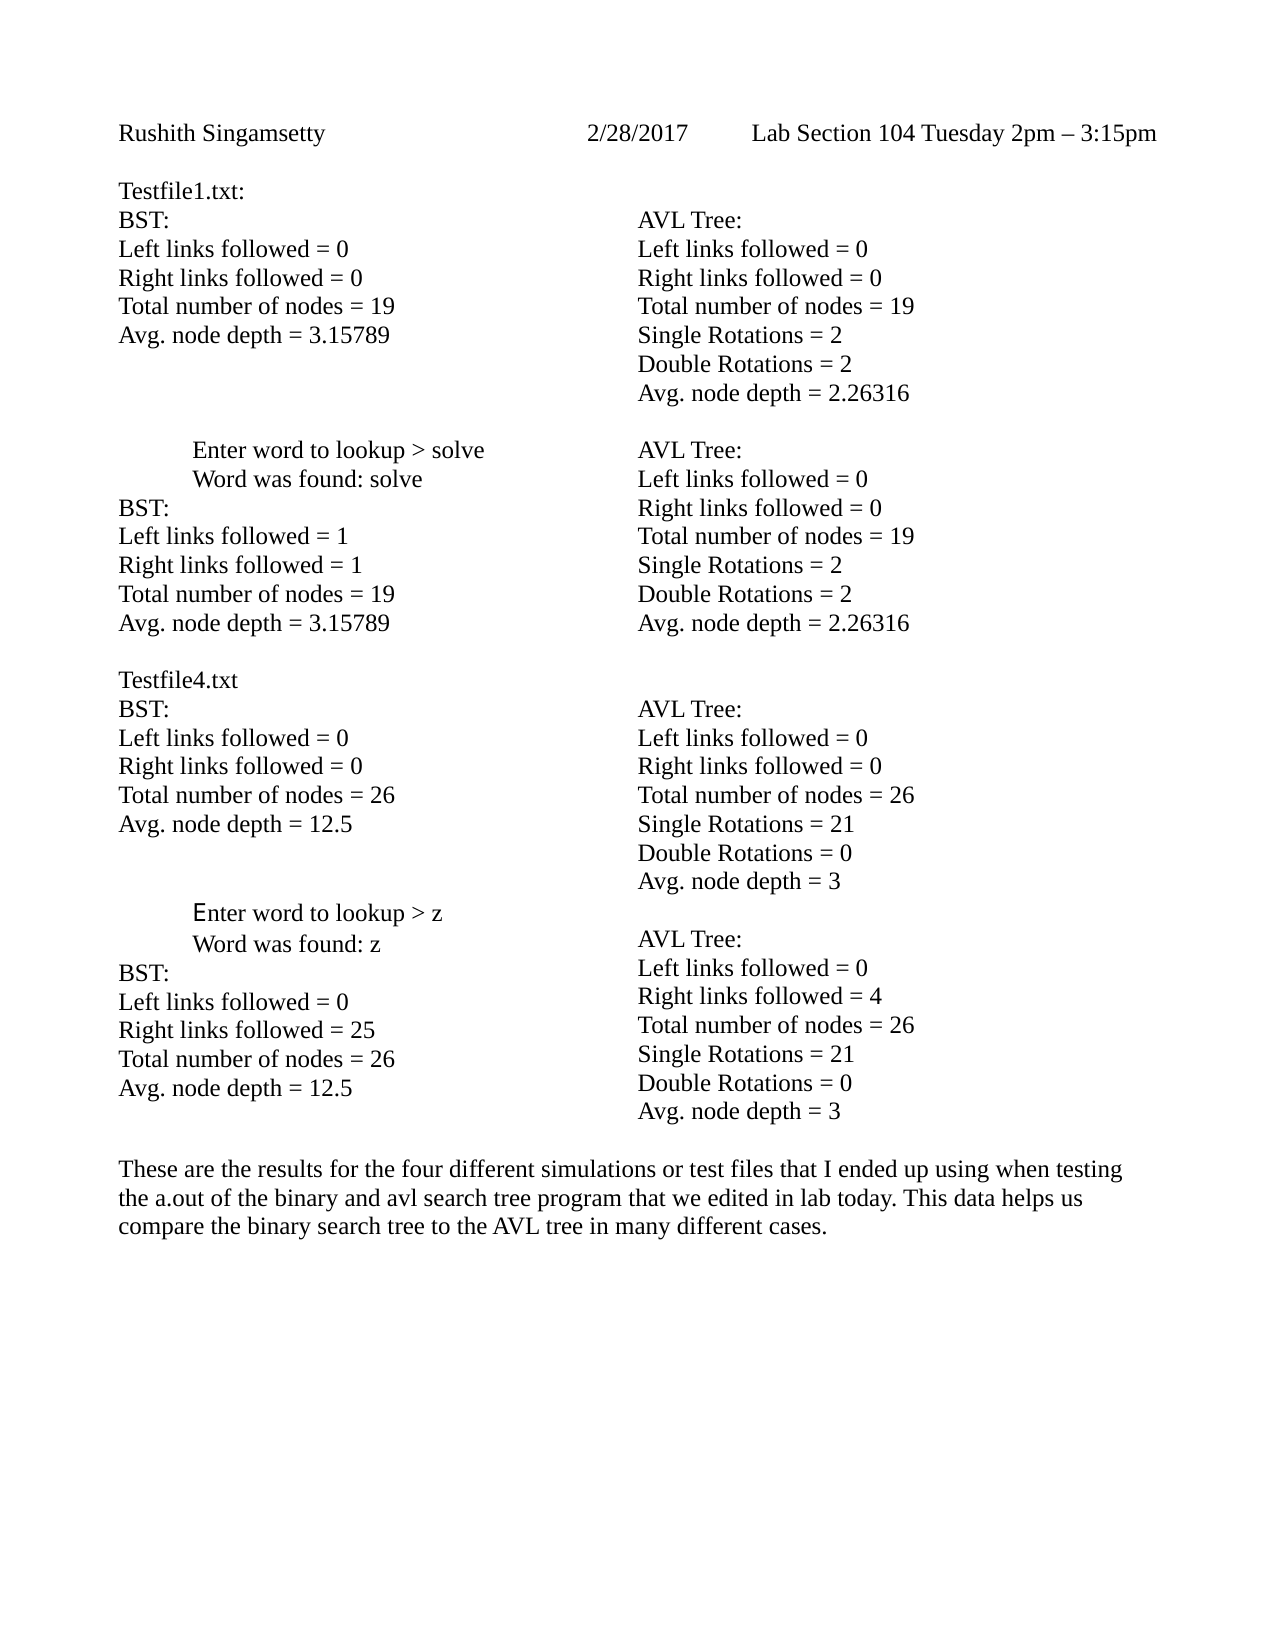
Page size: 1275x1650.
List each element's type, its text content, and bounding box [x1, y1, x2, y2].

text Enter word to lookup > z Word was found: z BST: Left links followed = 0 Right links followed = 25 Total number of nodes = 26 Avg. node depth = 12.5 AVL Tree: Left links followed = 0 Right links followed = 4 Total number of nodes = 26 Single Rotations = 21 Double Rotations = 0 Avg. node depth = 3 [118, 895, 1157, 1125]
text Testfile1.txt: [118, 176, 1157, 205]
text AVL Tree: Left links followed = 0 Right links followed = 0 Total number of nodes = 19 Single Rotations = 2 Double Rotations = 2 Avg. node depth = 2.26316 [637, 205, 1157, 435]
text BST: Left links followed = 0 Right links followed = 0 Total number of nodes = 19 Avg. node depth = 3.15789 [118, 205, 637, 406]
text BST: Left links followed = 0 Right links followed = 0 Total number of nodes = 26 Avg. node depth = 12.5 [118, 694, 637, 895]
text AVL Tree: Left links followed = 0 Right links followed = 0 Total number of nodes = 26 Single Rotations = 21 Double Rotations = 0 Avg. node depth = 3 [637, 694, 1157, 895]
text Testfile4.txt [118, 665, 1157, 694]
text Enter word to lookup > solve Word was found: solve BST: Left links followed = 1 Right links followed = 1 Total number of nodes = 19 Avg. node depth = 3.15789 AVL Tree: Left links followed = 0 Right links followed = 0 Total number of nodes = 19 Single Rotations = 2 Double Rotations = 2 Avg. node depth = 2.26316 [118, 435, 1157, 665]
text These are the results for the four different simulations or test files that I ended up using when testing the a.out of the binary and avl search tree program that we edited in lab today. This data helps us compare the binary search tree to the AVL tree in many different cases. [118, 1154, 1157, 1240]
